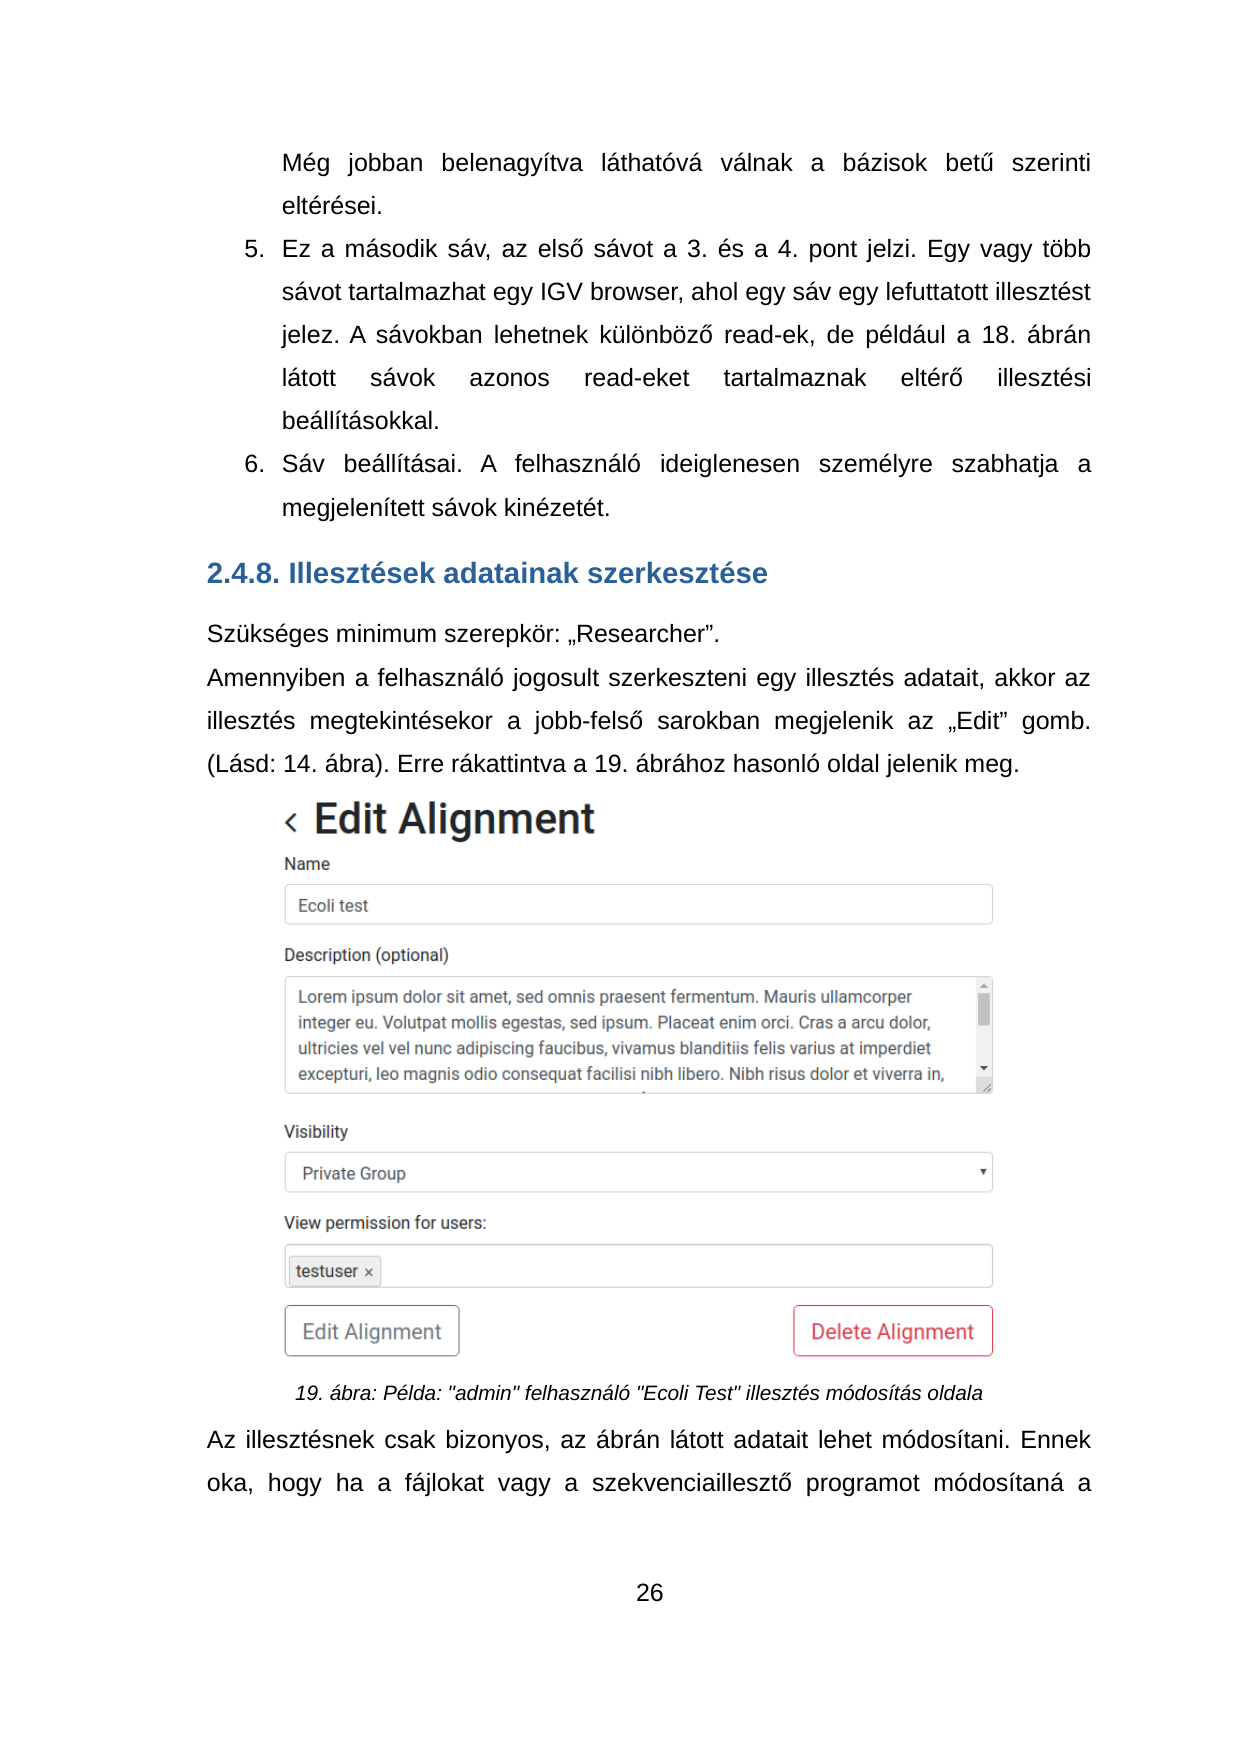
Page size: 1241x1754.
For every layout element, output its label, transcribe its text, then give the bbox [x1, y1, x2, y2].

text Szükséges minimum szerepkör: „Researcher”. [207, 619, 1093, 648]
list Ez a második sáv, az első sávot a 3. és a 4. pont jelzi. Egy vagy több sávot tartalmazhat egy IGV browser, ahol egy sáv egy lefuttatott illesztést jelez. A sávokban lehetnek különböző read-ek, de például a 18. ábrán látott sávok azonos read-eket tartalmaznak eltérő illesztési beállításokkal. [244, 234, 1093, 435]
subtitle Illesztések adatainak szerkesztése [207, 556, 1093, 590]
list Még jobban belenagyítva láthatóvá válnak a bázisok betű szerinti eltérései. [244, 148, 1093, 219]
list Sáv beállításai. A felhasználó ideiglenesen személyre szabhatja a megjelenített sávok kinézetét. [244, 449, 1093, 521]
text Amennyiben a felhasználó jogosult szerkeszteni egy illesztés adatait, akkor az illesztés megtekintésekor a jobb-felső sarokban megjelenik az „Edit” gomb. (Lásd: 14. ábra). Erre rákattintva a 19. ábrához hasonló oldal jelenik meg. [207, 662, 1093, 777]
picture [275, 795, 1006, 1365]
text Az illesztésnek csak bizonyos, az ábrán látott adatait lehet módosítani. Ennek oka, hogy ha a fájlokat vagy a szekvenciaillesztő programot módosítaná a [207, 792, 1093, 1497]
text 19. ábra: Példa: "admin" felhasználó "Ecoli Test" illesztés módosítás oldala [275, 1365, 1006, 1405]
